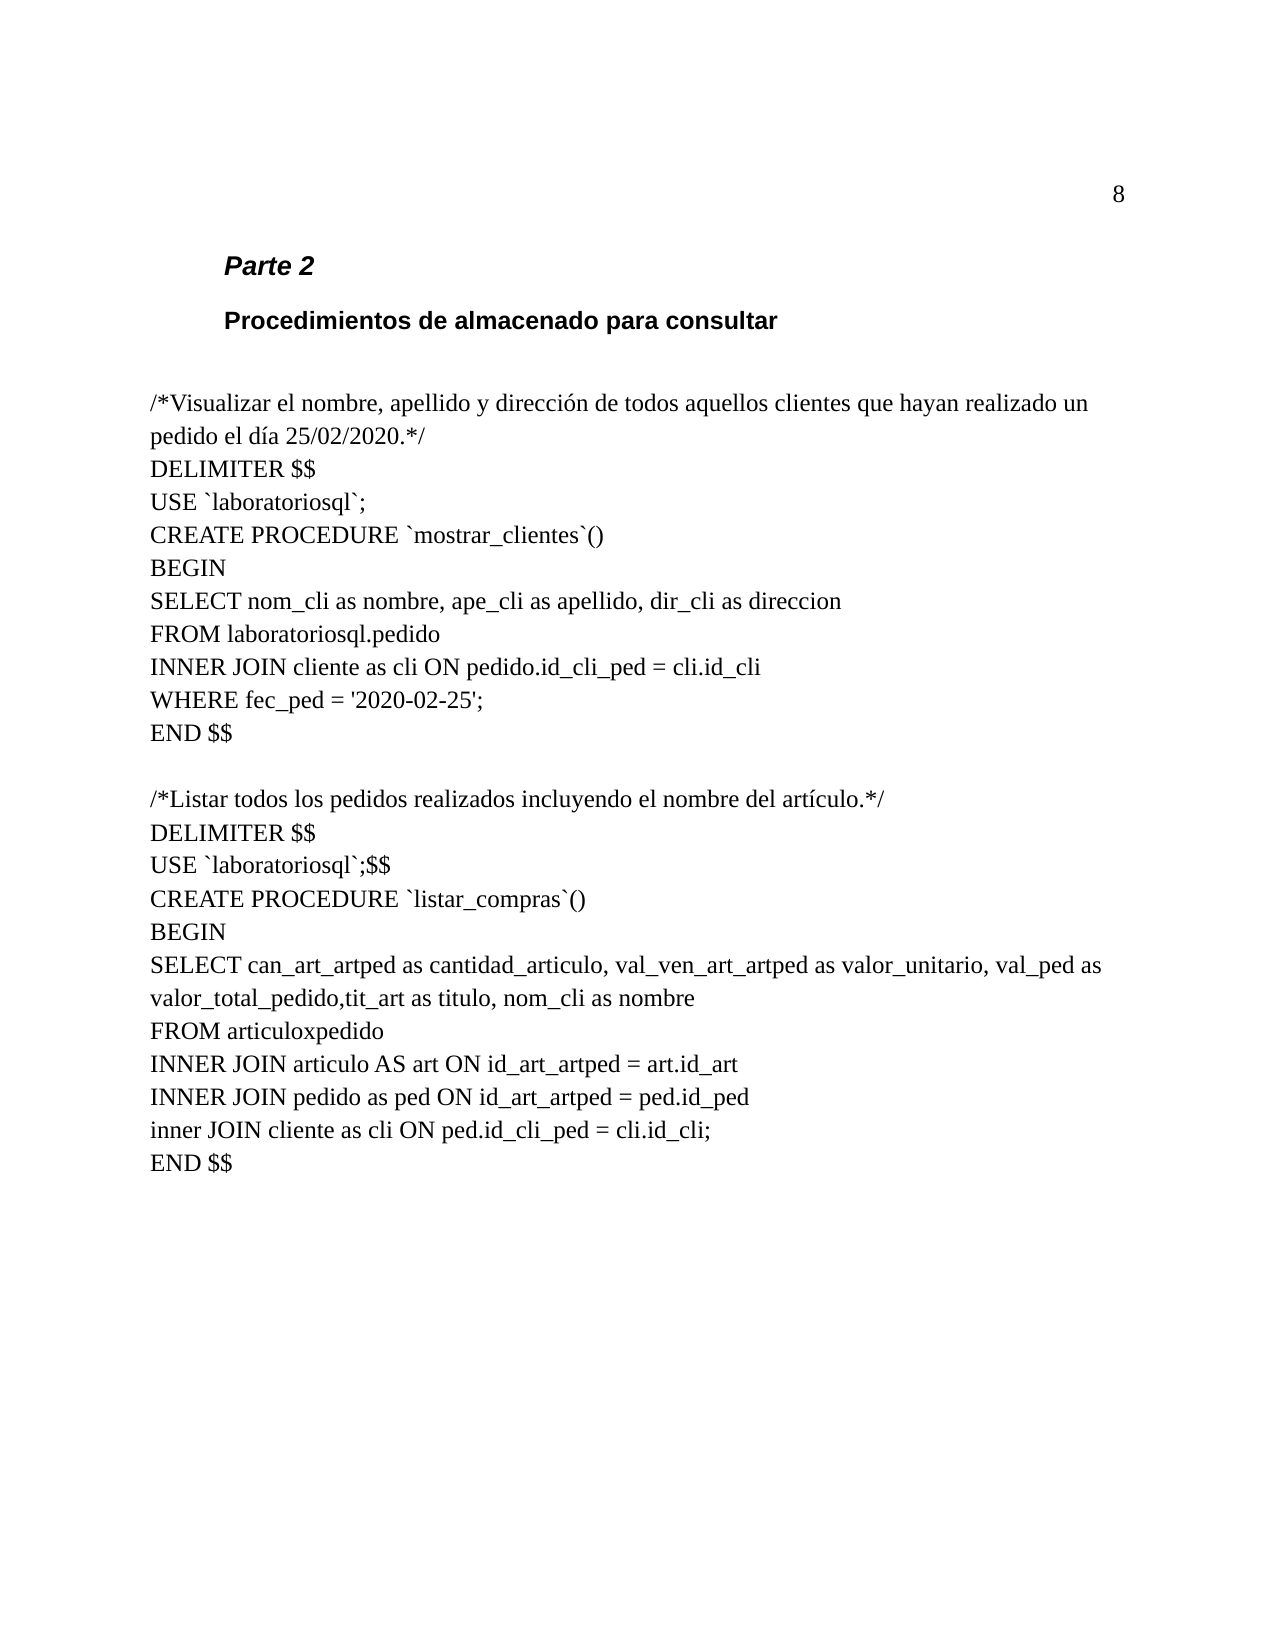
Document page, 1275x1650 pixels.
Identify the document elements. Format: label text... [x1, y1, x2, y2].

subtitle Procedimientos de almacenado para consultar [150, 306, 1125, 334]
subtitle Parte 2 [150, 249, 1125, 281]
text /*Visualizar el nombre, apellido y dirección de todos aquellos clientes que hayan realizado un pedido el día 25/02/2020.*/ DELIMITER $$ USE `laboratoriosql`; CREATE PROCEDURE `mostrar_clientes`() BEGIN SELECT nom_cli as nombre, ape_cli as apellido, dir_cli as direccion FROM laboratoriosql.pedido INNER JOIN cliente as cli ON pedido.id_cli_ped = cli.id_cli WHERE fec_ped = '2020-02-25'; END $$ /*Listar todos los pedidos realizados incluyendo el nombre del artículo.*/ DELIMITER $$ USE `laboratoriosql`;$$ CREATE PROCEDURE `listar_compras`() BEGIN SELECT can_art_artped as cantidad_articulo, val_ven_art_artped as valor_unitario, val_ped as valor_total_pedido,tit_art as titulo, nom_cli as nombre FROM articuloxpedido INNER JOIN articulo AS art ON id_art_artped = art.id_art INNER JOIN pedido as ped ON id_art_artped = ped.id_ped inner JOIN cliente as cli ON ped.id_cli_ped = cli.id_cli; END $$ [150, 388, 1125, 1209]
